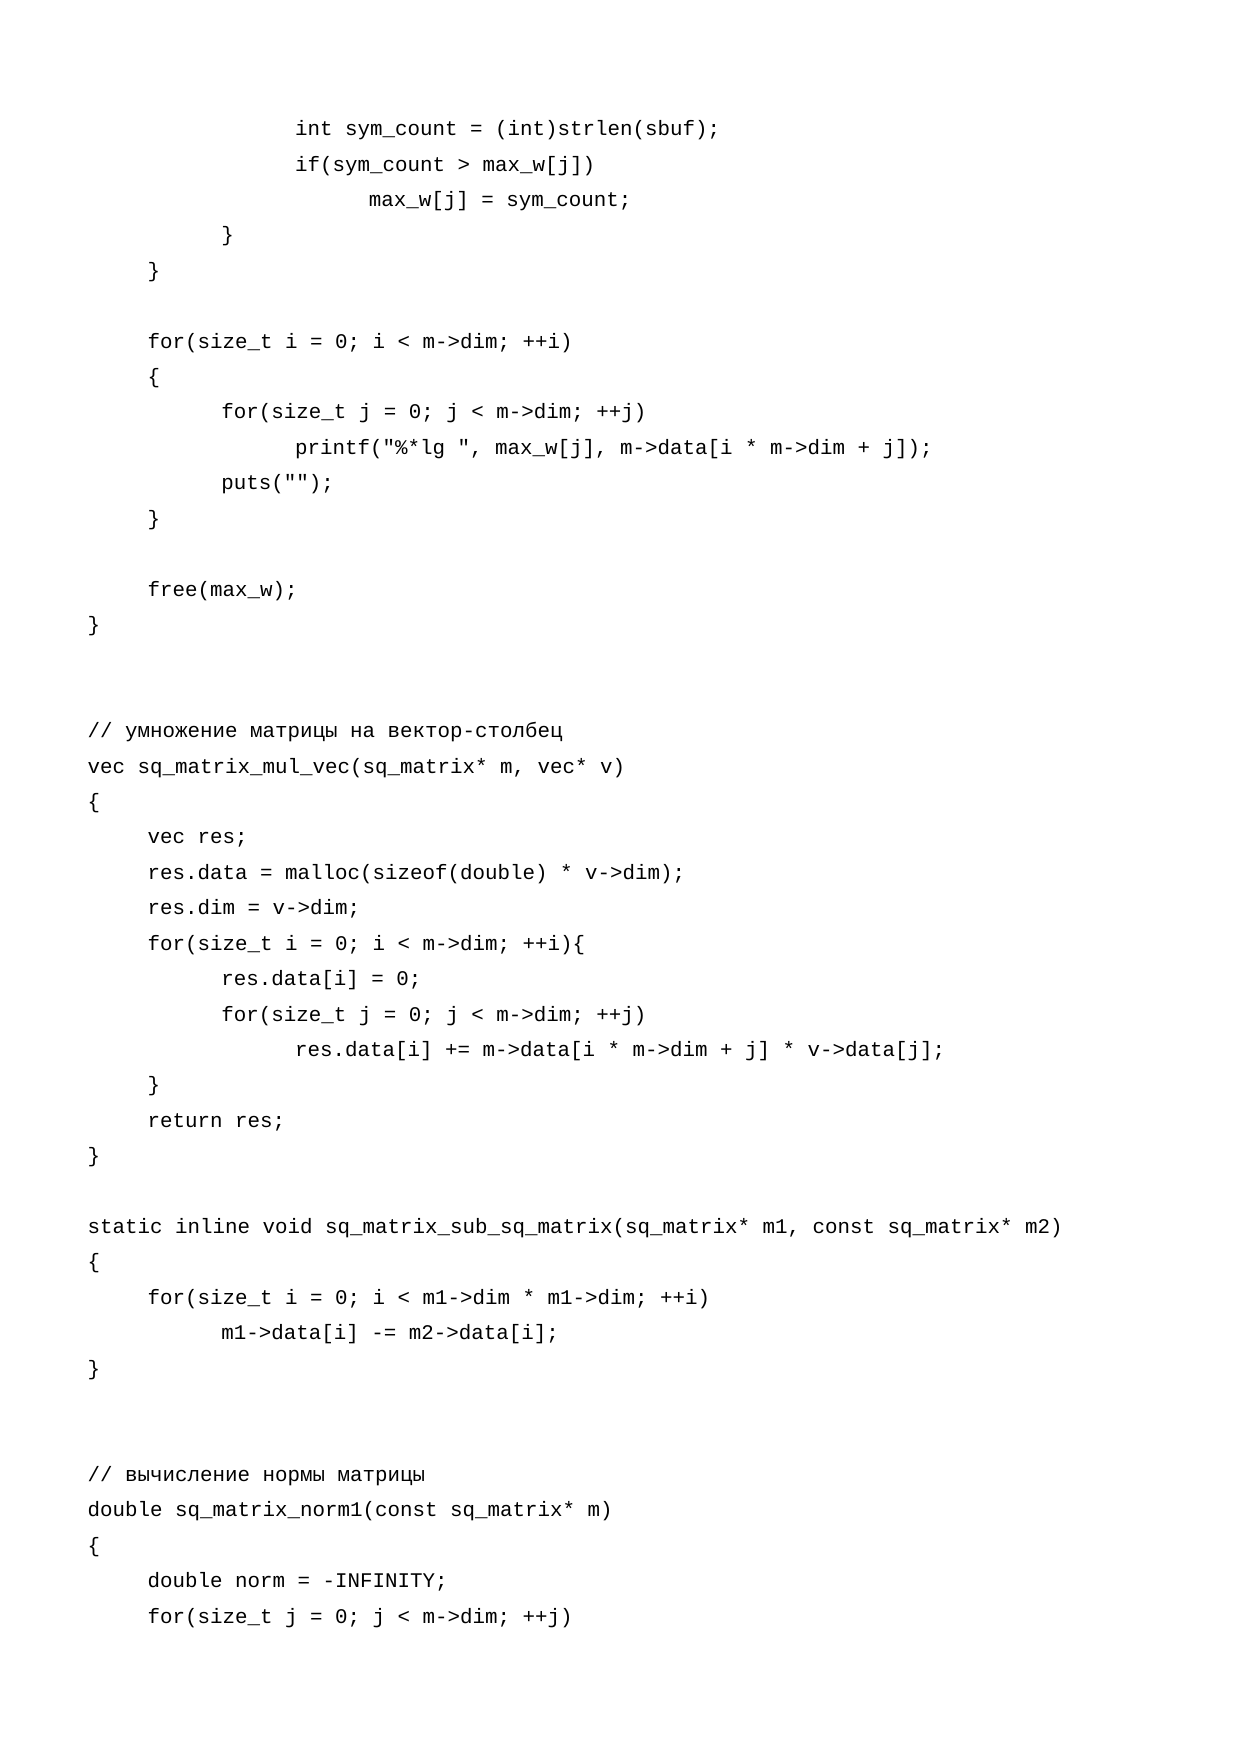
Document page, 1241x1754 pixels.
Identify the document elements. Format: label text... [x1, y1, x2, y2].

text double norm = -INFINITY; [87, 1570, 1155, 1594]
text max_w[j] = sym_count; [87, 189, 1155, 213]
text for(size_t i = 0; i < m->dim; ++i) [87, 331, 1155, 354]
text res.data = malloc(sizeof(double) * v->dim); [87, 862, 1155, 886]
text double sq_matrix_norm1(const sq_matrix* m) [87, 1499, 1155, 1523]
text vec res; [87, 826, 1155, 850]
text if(sym_count > max_w[j]) [87, 153, 1155, 177]
text for(size_t i = 0; i < m->dim; ++i){ [87, 933, 1155, 956]
text } [87, 260, 1155, 283]
text } [87, 1145, 1155, 1169]
text return res; [87, 1110, 1155, 1133]
text int sym_count = (int)strlen(sbuf); [87, 118, 1155, 142]
text free(max_w); [87, 578, 1155, 602]
text res.data[i] += m->data[i * m->dim + j] * v->data[j]; [87, 1039, 1155, 1063]
text // вычисление нормы матрицы [87, 1464, 1155, 1488]
text } [87, 1358, 1155, 1381]
text } [87, 508, 1155, 531]
text for(size_t j = 0; j < m->dim; ++j) [87, 1606, 1155, 1629]
text } [87, 1074, 1155, 1098]
text for(size_t j = 0; j < m->dim; ++j) [87, 1003, 1155, 1027]
text // умножение матрицы на вектор-столбец [87, 720, 1155, 744]
text printf("%*lg ", max_w[j], m->data[i * m->dim + j]); [87, 437, 1155, 461]
text res.dim = v->dim; [87, 897, 1155, 921]
text puts(""); [87, 472, 1155, 496]
text vec sq_matrix_mul_vec(sq_matrix* m, vec* v) [87, 756, 1155, 779]
text for(size_t j = 0; j < m->dim; ++j) [87, 401, 1155, 425]
text m1->data[i] -= m2->data[i]; [87, 1322, 1155, 1346]
text res.data[i] = 0; [87, 968, 1155, 992]
text for(size_t i = 0; i < m1->dim * m1->dim; ++i) [87, 1287, 1155, 1311]
text } [87, 614, 1155, 638]
text { [87, 366, 1155, 390]
text { [87, 791, 1155, 815]
text { [87, 1251, 1155, 1275]
text static inline void sq_matrix_sub_sq_matrix(sq_matrix* m1, const sq_matrix* m2) [87, 1216, 1155, 1240]
text { [87, 1535, 1155, 1558]
text } [87, 224, 1155, 248]
